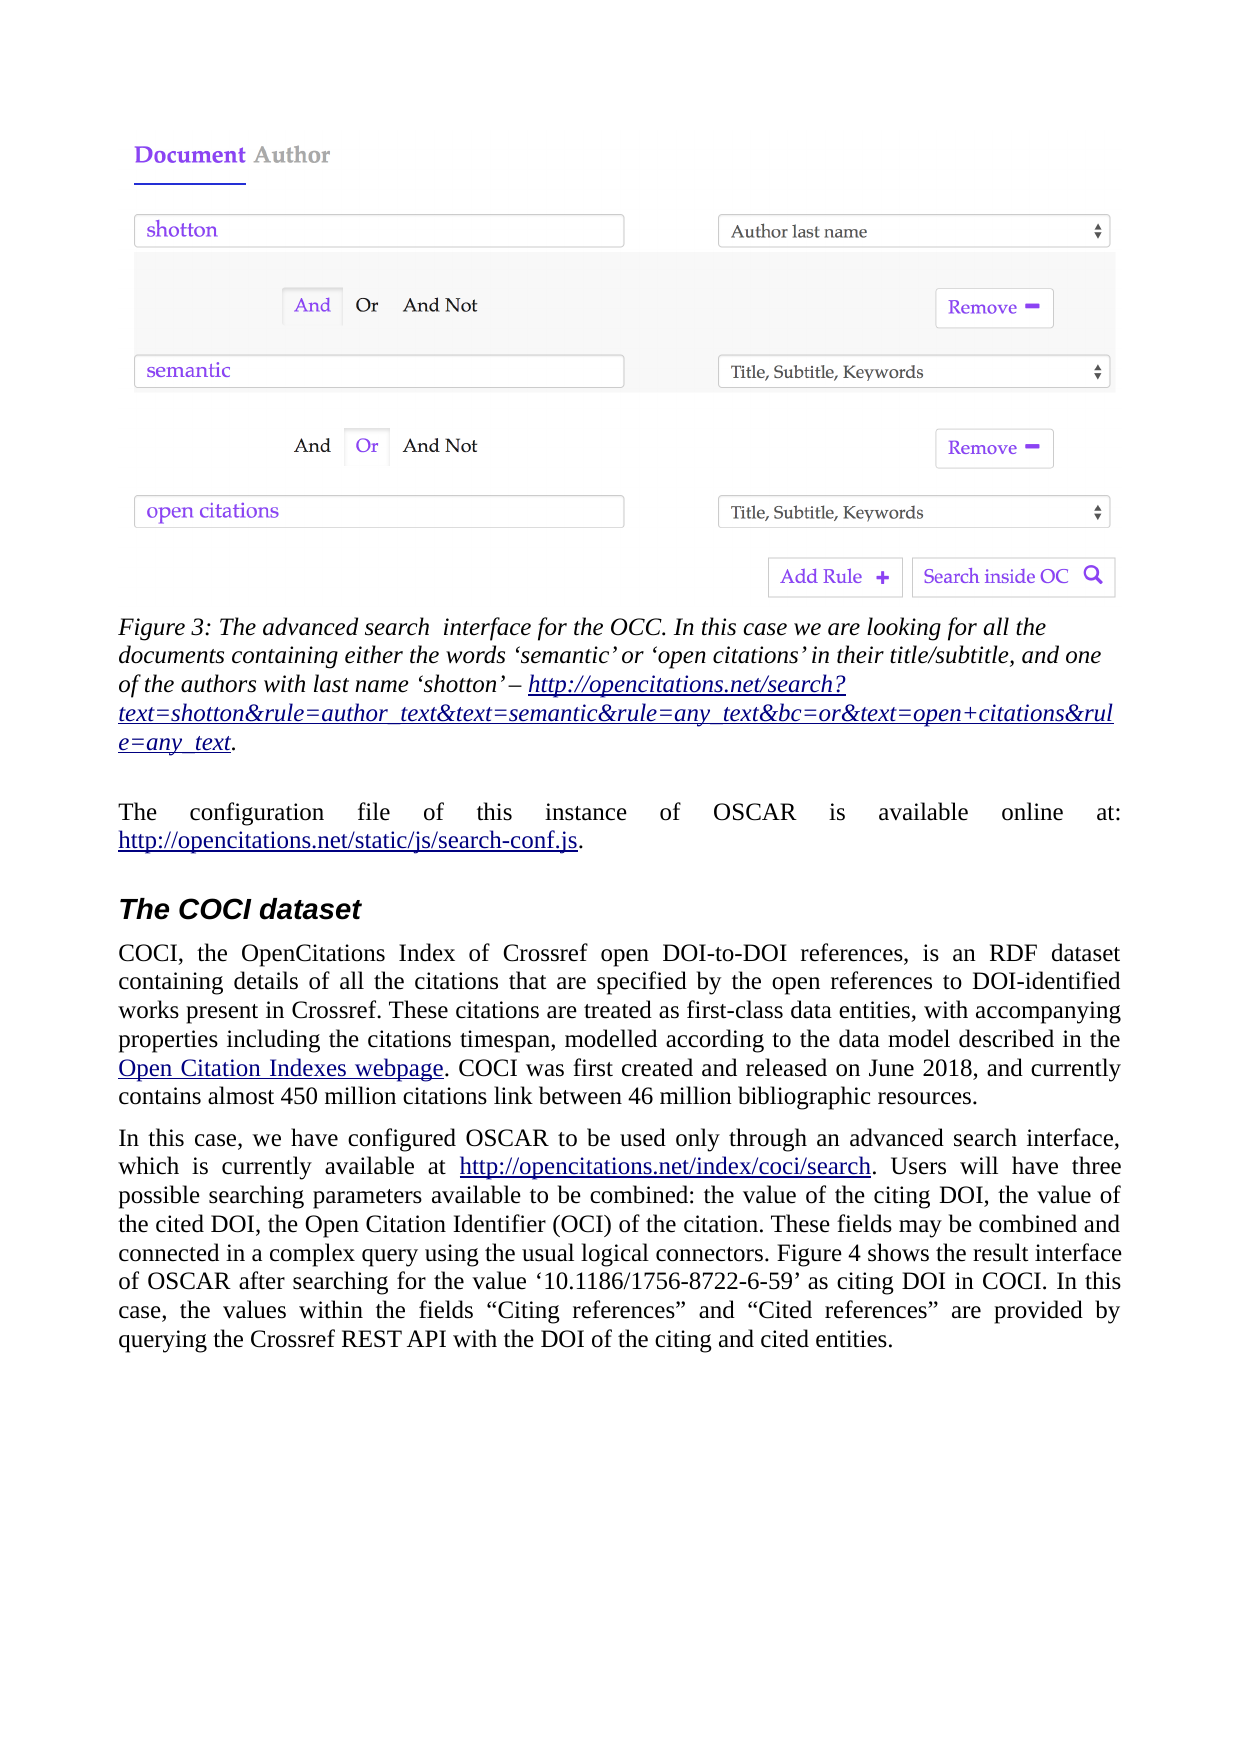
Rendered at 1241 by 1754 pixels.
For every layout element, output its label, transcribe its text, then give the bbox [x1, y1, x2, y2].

text Figure 3: The advanced search interface for the OCC. In this case we are looking for all the documents containing either the words ‘semantic’ or ‘open citations’ in their title/subtitle, and one of the authors with last name ‘shotton’ – http://opencitations.net/search?text=shotton&rule=author_text&text=semantic&rule=any_text&bc=or&text=open+citations&rule=any_text. [118, 607, 1122, 755]
subtitle The COCI dataset [118, 892, 1122, 925]
text COCI, the OpenCitations Index of Crossref open DOI-to-DOI references, is an RDF dataset containing details of all the citations that are specified by the open references to DOI-identified works present in Crossref. These citations are treated as first-class data entities, with accompanying properties including the citations timespan, modelled according to the data model described in the Open Citation Indexes webpage. COCI was first created and released on June 2018, and currently contains almost 450 million citations link between 46 million bibliographic resources. [118, 938, 1122, 1110]
picture [118, 130, 1123, 607]
text The configuration file of this instance of OSCAR is available online at: http://opencitations.net/static/js/search-conf.js. [118, 797, 1122, 854]
text In this case, we have configured OSCAR to be used only through an advanced search interface, which is currently available at http://opencitations.net/index/coci/search. Users will have three possible searching parameters available to be combined: the value of the citing DOI, the value of the cited DOI, the Open Citation Identifier (OCI) of the citation. These fields may be combined and connected in a complex query using the usual logical connectors. Figure 4 shows the result interface of OSCAR after searching for the value ‘10.1186/1756-8722-6-59’ as citing DOI in COCI. In this case, the values within the fields “Citing references” and “Cited references” are provided by querying the Crossref REST API with the DOI of the citing and cited entities. [118, 1123, 1122, 1353]
